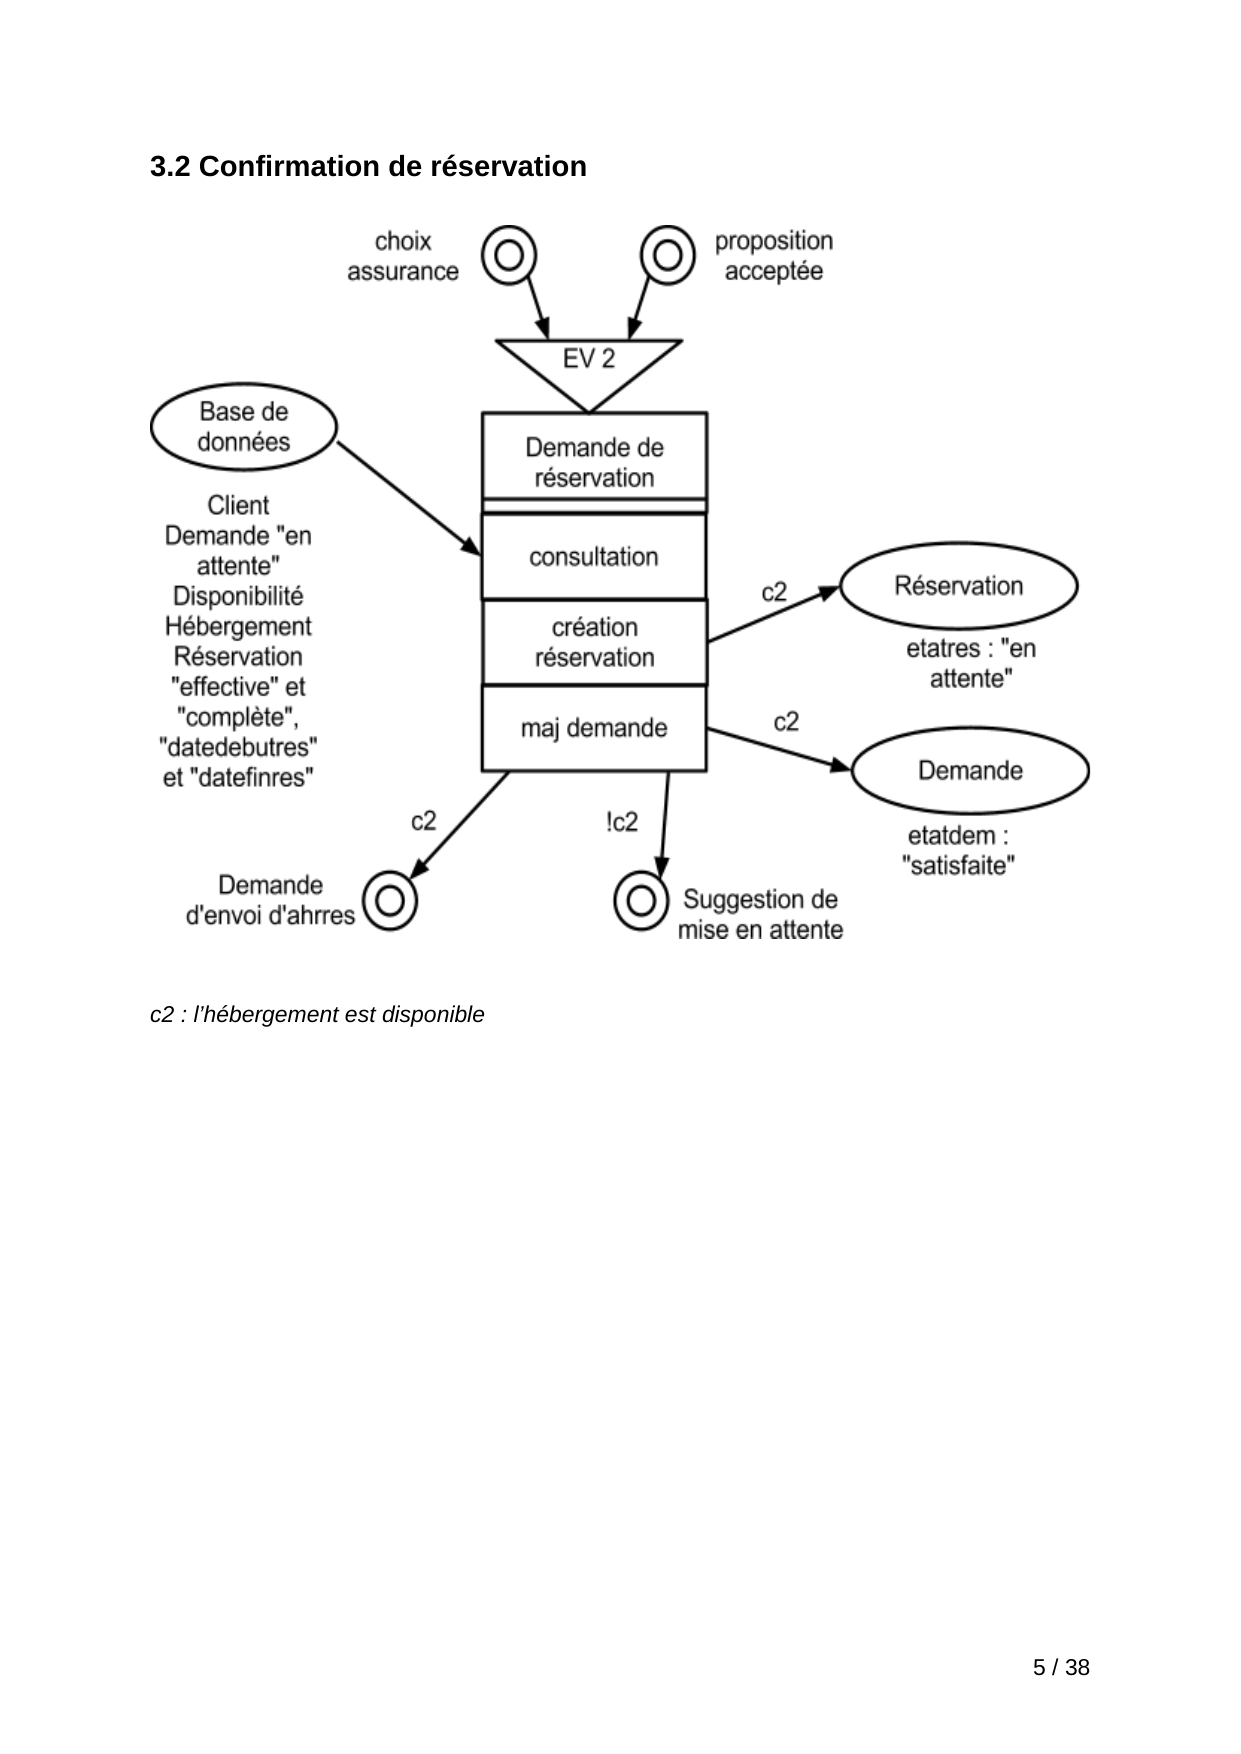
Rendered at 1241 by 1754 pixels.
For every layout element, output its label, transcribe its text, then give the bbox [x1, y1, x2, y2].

subtitle 3.2 Confirmation de réservation [150, 150, 1090, 183]
text c2 : l’hébergement est disponible [150, 1001, 1090, 1027]
picture [150, 225, 1091, 939]
